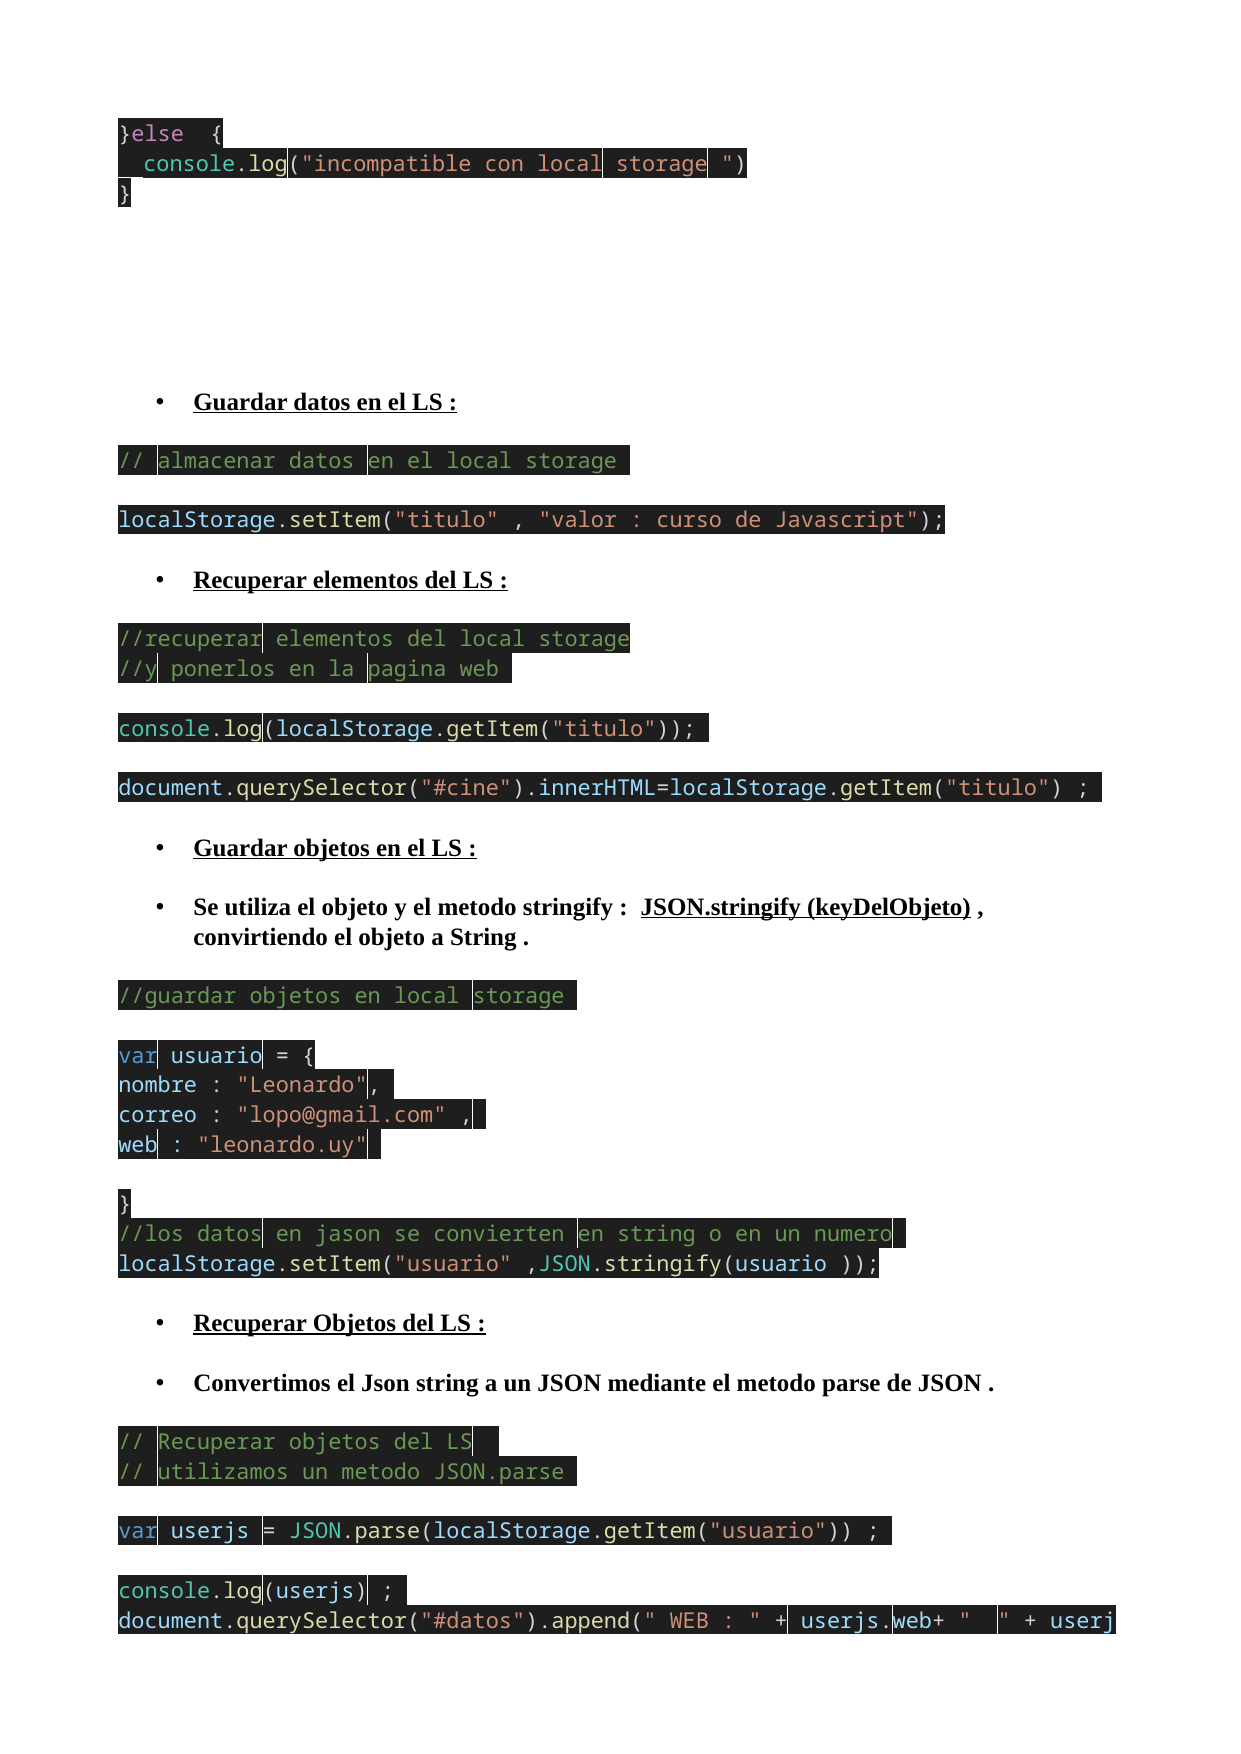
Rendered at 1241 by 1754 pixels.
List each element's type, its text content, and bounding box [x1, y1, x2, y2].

text console.log(localStorage.getItem("titulo")); [118, 713, 1122, 742]
text console.log("incompatible con local storage ") [118, 148, 1122, 178]
text web : "leonardo.uy" [118, 1129, 1122, 1159]
text // almacenar datos en el local storage [118, 445, 1122, 475]
text //y ponerlos en la pagina web [118, 653, 1122, 683]
text //los datos en jason se convierten en string o en un numero [118, 1218, 1122, 1248]
list Recuperar Objetos del LS : [156, 1307, 1122, 1337]
text localStorage.setItem("titulo" , "valor : curso de Javascript"); [118, 504, 1122, 534]
text } [118, 178, 1122, 207]
list Recuperar elementos del LS : [156, 564, 1122, 594]
text } [118, 1188, 1122, 1218]
text document.querySelector("#datos").append(" WEB : " + userjs.web+ " " + userj [118, 1605, 1122, 1634]
text //recuperar elementos del local storage [118, 623, 1122, 653]
text }else { [118, 118, 1122, 148]
text console.log(userjs) ; [118, 1575, 1122, 1605]
text document.querySelector("#cine").innerHTML=localStorage.getItem("titulo") ; [118, 772, 1122, 802]
text // utilizamos un metodo JSON.parse [118, 1456, 1122, 1486]
list Se utiliza el objeto y el metodo stringify : JSON.stringify (keyDelObjeto) , convirtiendo el objeto a String . [156, 891, 1122, 950]
list Guardar datos en el LS : [156, 386, 1122, 415]
text nombre : "Leonardo", [118, 1069, 1122, 1099]
text //guardar objetos en local storage [118, 980, 1122, 1010]
text var usuario = { [118, 1039, 1122, 1069]
list Convertimos el Json string a un JSON mediante el metodo parse de JSON . [156, 1367, 1122, 1397]
text // Recuperar objetos del LS [118, 1426, 1122, 1456]
text localStorage.setItem("usuario" ,JSON.stringify(usuario )); [118, 1248, 1122, 1278]
list Guardar objetos en el LS : [156, 832, 1122, 861]
text var userjs = JSON.parse(localStorage.getItem("usuario")) ; [118, 1516, 1122, 1545]
text correo : "lopo@gmail.com" , [118, 1099, 1122, 1129]
